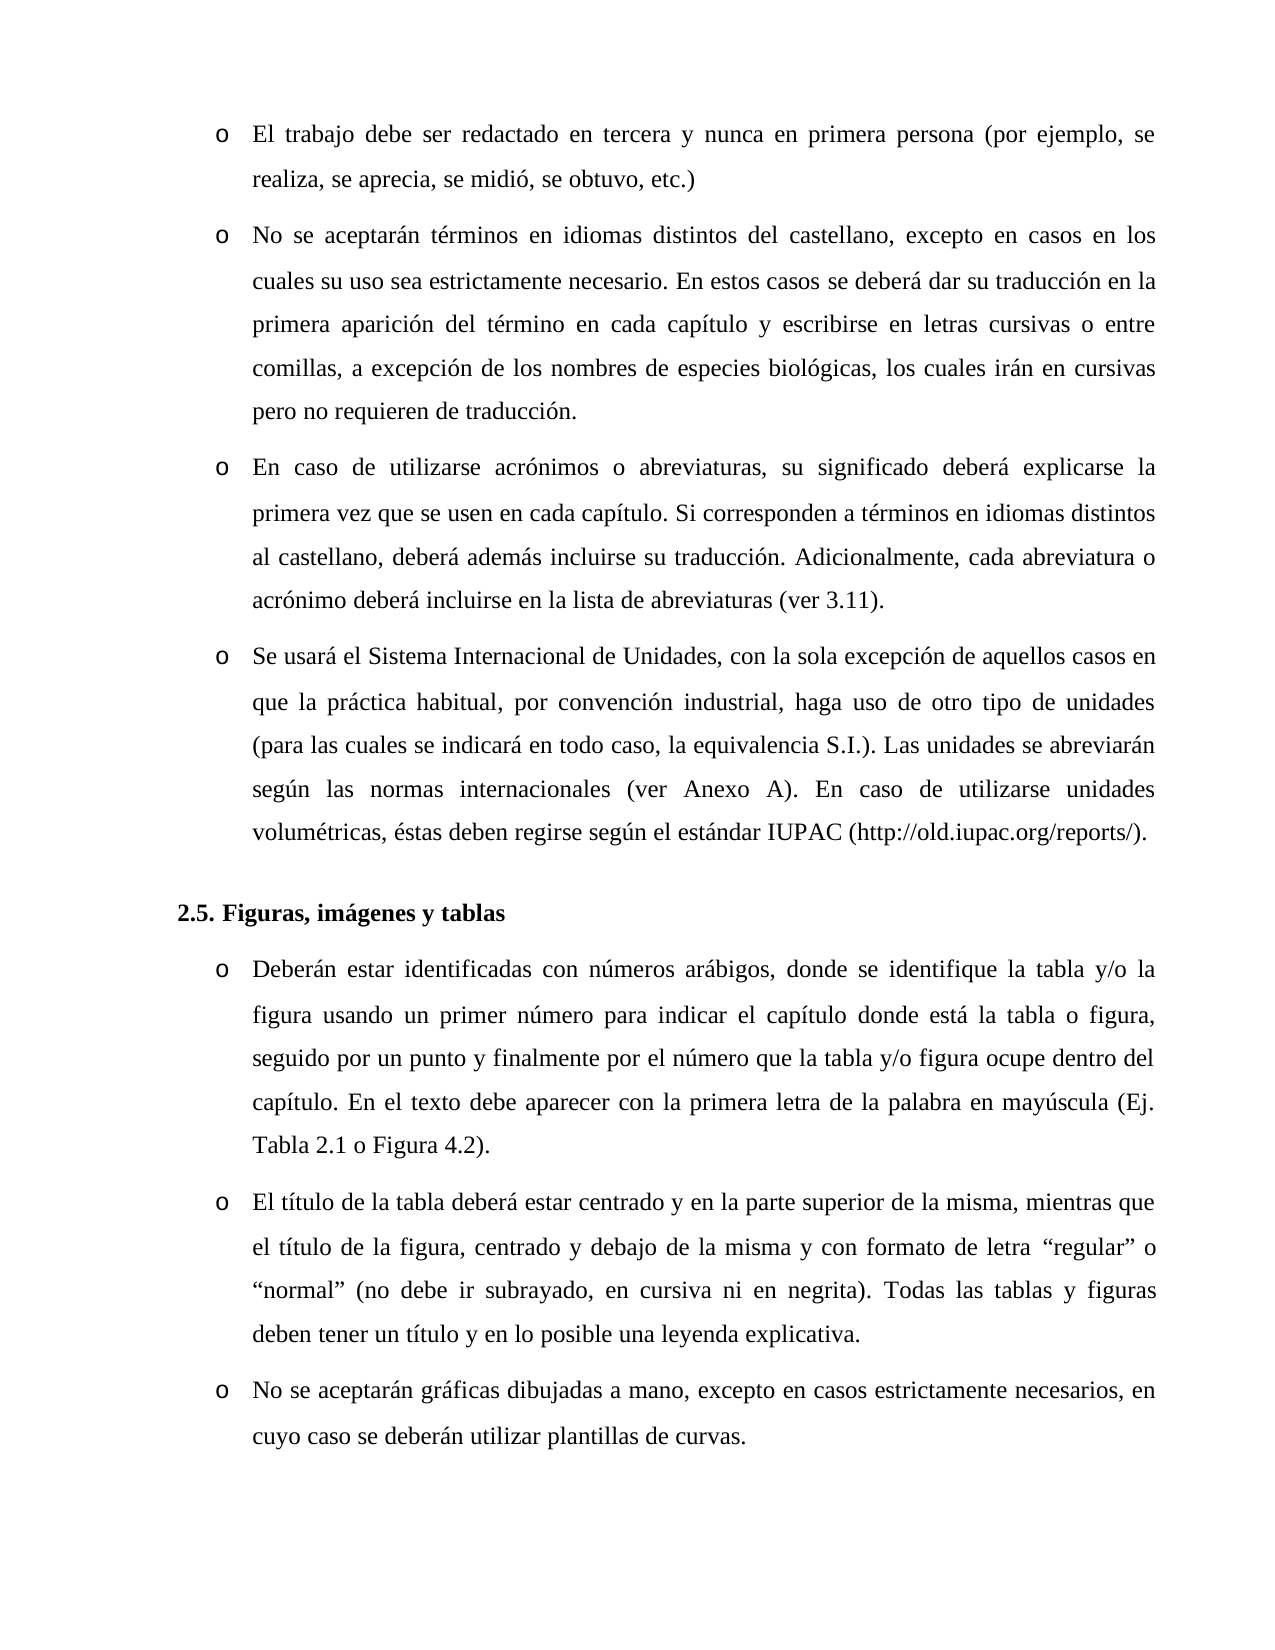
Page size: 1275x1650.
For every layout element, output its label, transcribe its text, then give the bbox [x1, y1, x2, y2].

list No se aceptarán términos en idiomas distintos del castellano, excepto en casos en los cuales su uso sea estrictamente necesario. En estos casos se deberá dar su traducción en la primera aparición del término en cada capítulo y escribirse en letras cursivas o entre comillas, a excepción de los nombres de especies biológicas, los cuales irán en cursivas pero no requieren de traducción. [214, 220, 1156, 425]
list No se aceptarán gráficas dibujadas a mano, excepto en casos estrictamente necesarios, en cuyo caso se deberán utilizar plantillas de curvas. [214, 1375, 1156, 1449]
list Deberán estar identificadas con números arábigos, donde se identifique la tabla y/o la figura usando un primer número para indicar el capítulo donde está la tabla o figura, seguido por un punto y finalmente por el número que la tabla y/o figura ocupe dentro del capítulo. En el texto debe aparecer con la primera letra de la palabra en mayúscula (Ej. Tabla 2.1 o Figura 4.2). [214, 954, 1156, 1159]
list Figuras, imágenes y tablas [177, 898, 1156, 927]
list El título de la tabla deberá estar centrado y en la parte superior de la misma, mientras que el título de la figura, centrado y debajo de la misma y con formato de letra “regular” o “normal” (no debe ir subrayado, en cursiva ni en negrita). Todas las tablas y figuras deben tener un título y en lo posible una leyenda explicativa. [214, 1186, 1156, 1348]
list El trabajo debe ser redactado en tercera y nunca en primera persona (por ejemplo, se realiza, se aprecia, se midió, se obtuvo, etc.) [214, 118, 1156, 193]
list En caso de utilizarse acrónimos o abreviaturas, su significado deberá explicarse la primera vez que se usen en cada capítulo. Si corresponden a términos en idiomas distintos al castellano, deberá además incluirse su traducción. Adicionalmente, cada abreviatura o acrónimo deberá incluirse en la lista de abreviaturas (ver 3.11). [214, 452, 1156, 614]
list Se usará el Sistema Internacional de Unidades, con la sola excepción de aquellos casos en que la práctica habitual, por convención industrial, haga uso de otro tipo de unidades (para las cuales se indicará en todo caso, la equivalencia S.I.). Las unidades se abreviarán según las normas internacionales (ver Anexo A). En caso de utilizarse unidades volumétricas, éstas deben regirse según el estándar IUPAC (http://old.iupac.org/reports/). [214, 641, 1156, 846]
